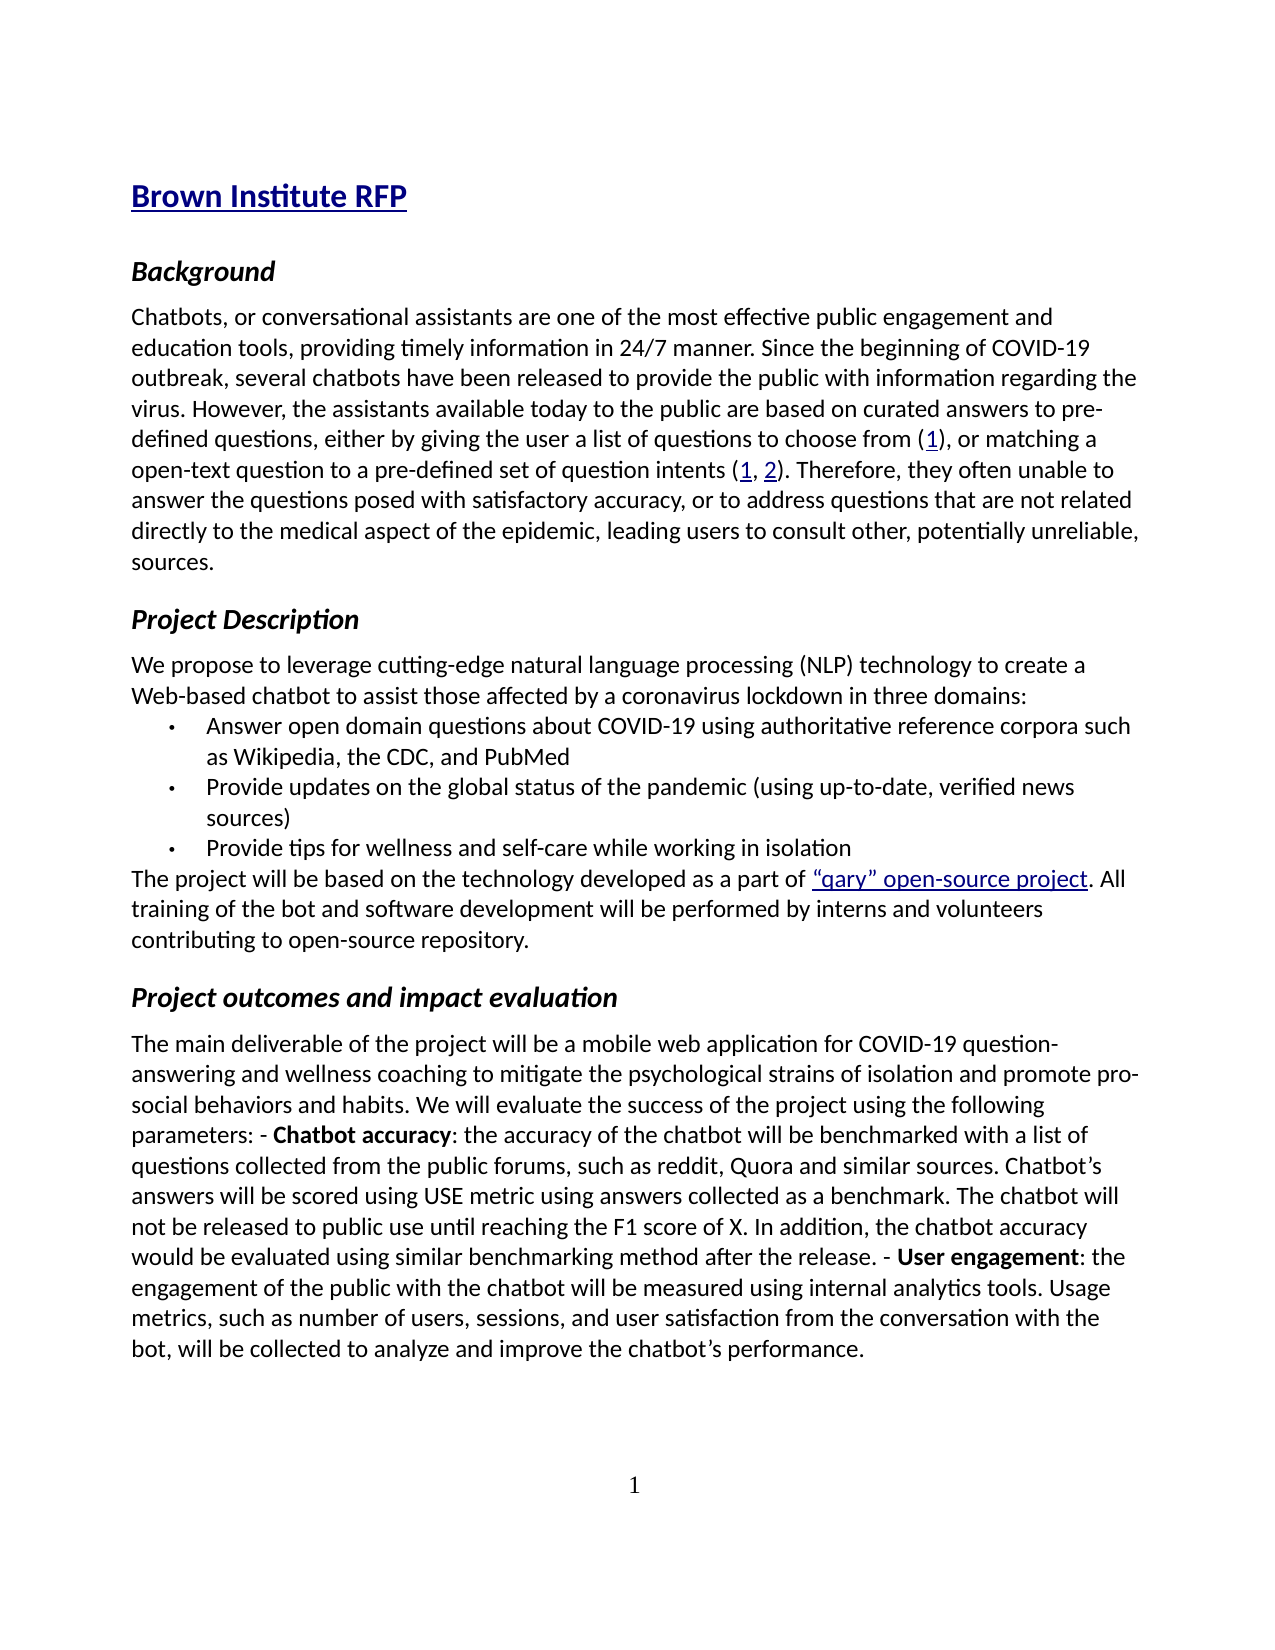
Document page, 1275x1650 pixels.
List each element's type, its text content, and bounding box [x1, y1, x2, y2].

subtitle Project Description [131, 601, 1144, 637]
subtitle Project outcomes and impact evaluation [131, 979, 1144, 1015]
text The project will be based on the technology developed as a part of “qary” open-source project. All training of the bot and software development will be performed by interns and volunteers contributing to open-source repository. [131, 863, 1144, 954]
text We propose to leverage cutting-edge natural language processing (NLP) technology to create a Web-based chatbot to assist those affected by a coronavirus lockdown in three domains: [131, 649, 1144, 710]
list Provide tips for wellness and self-care while working in isolation [169, 832, 1144, 863]
subtitle Background [131, 253, 1144, 289]
text Chatbots, or conversational assistants are one of the most effective public engagement and education tools, providing timely information in 24/7 manner. Since the beginning of COVID-19 outbreak, several chatbots have been released to provide the public with information regarding the virus. However, the assistants available today to the public are based on curated answers to pre-defined questions, either by giving the user a list of questions to choose from (1), or matching a open-text question to a pre-defined set of question intents (1, 2). Therefore, they often unable to answer the questions posed with satisfactory accuracy, or to address questions that are not related directly to the medical aspect of the epidemic, leading users to consult other, potentially unreliable, sources. [131, 302, 1144, 576]
subtitle Brown Institute RFP [131, 175, 1144, 216]
text The main deliverable of the project will be a mobile web application for COVID-19 question-answering and wellness coaching to mitigate the psychological strains of isolation and promote pro-social behaviors and habits. We will evaluate the success of the project using the following parameters: - Chatbot accuracy: the accuracy of the chatbot will be benchmarked with a list of questions collected from the public forums, such as reddit, Quora and similar sources. Chatbot’s answers will be scored using USE metric using answers collected as a benchmark. The chatbot will not be released to public use until reaching the F1 score of X. In addition, the chatbot accuracy would be evaluated using similar benchmarking method after the release. - User engagement: the engagement of the public with the chatbot will be measured using internal analytics tools. Usage metrics, such as number of users, sessions, and user satisfaction from the conversation with the bot, will be collected to analyze and improve the chatbot’s performance. [131, 1028, 1144, 1363]
list Answer open domain questions about COVID-19 using authoritative reference corpora such as Wikipedia, the CDC, and PubMed [169, 710, 1144, 771]
list Provide updates on the global status of the pandemic (using up-to-date, verified news sources) [169, 771, 1144, 832]
